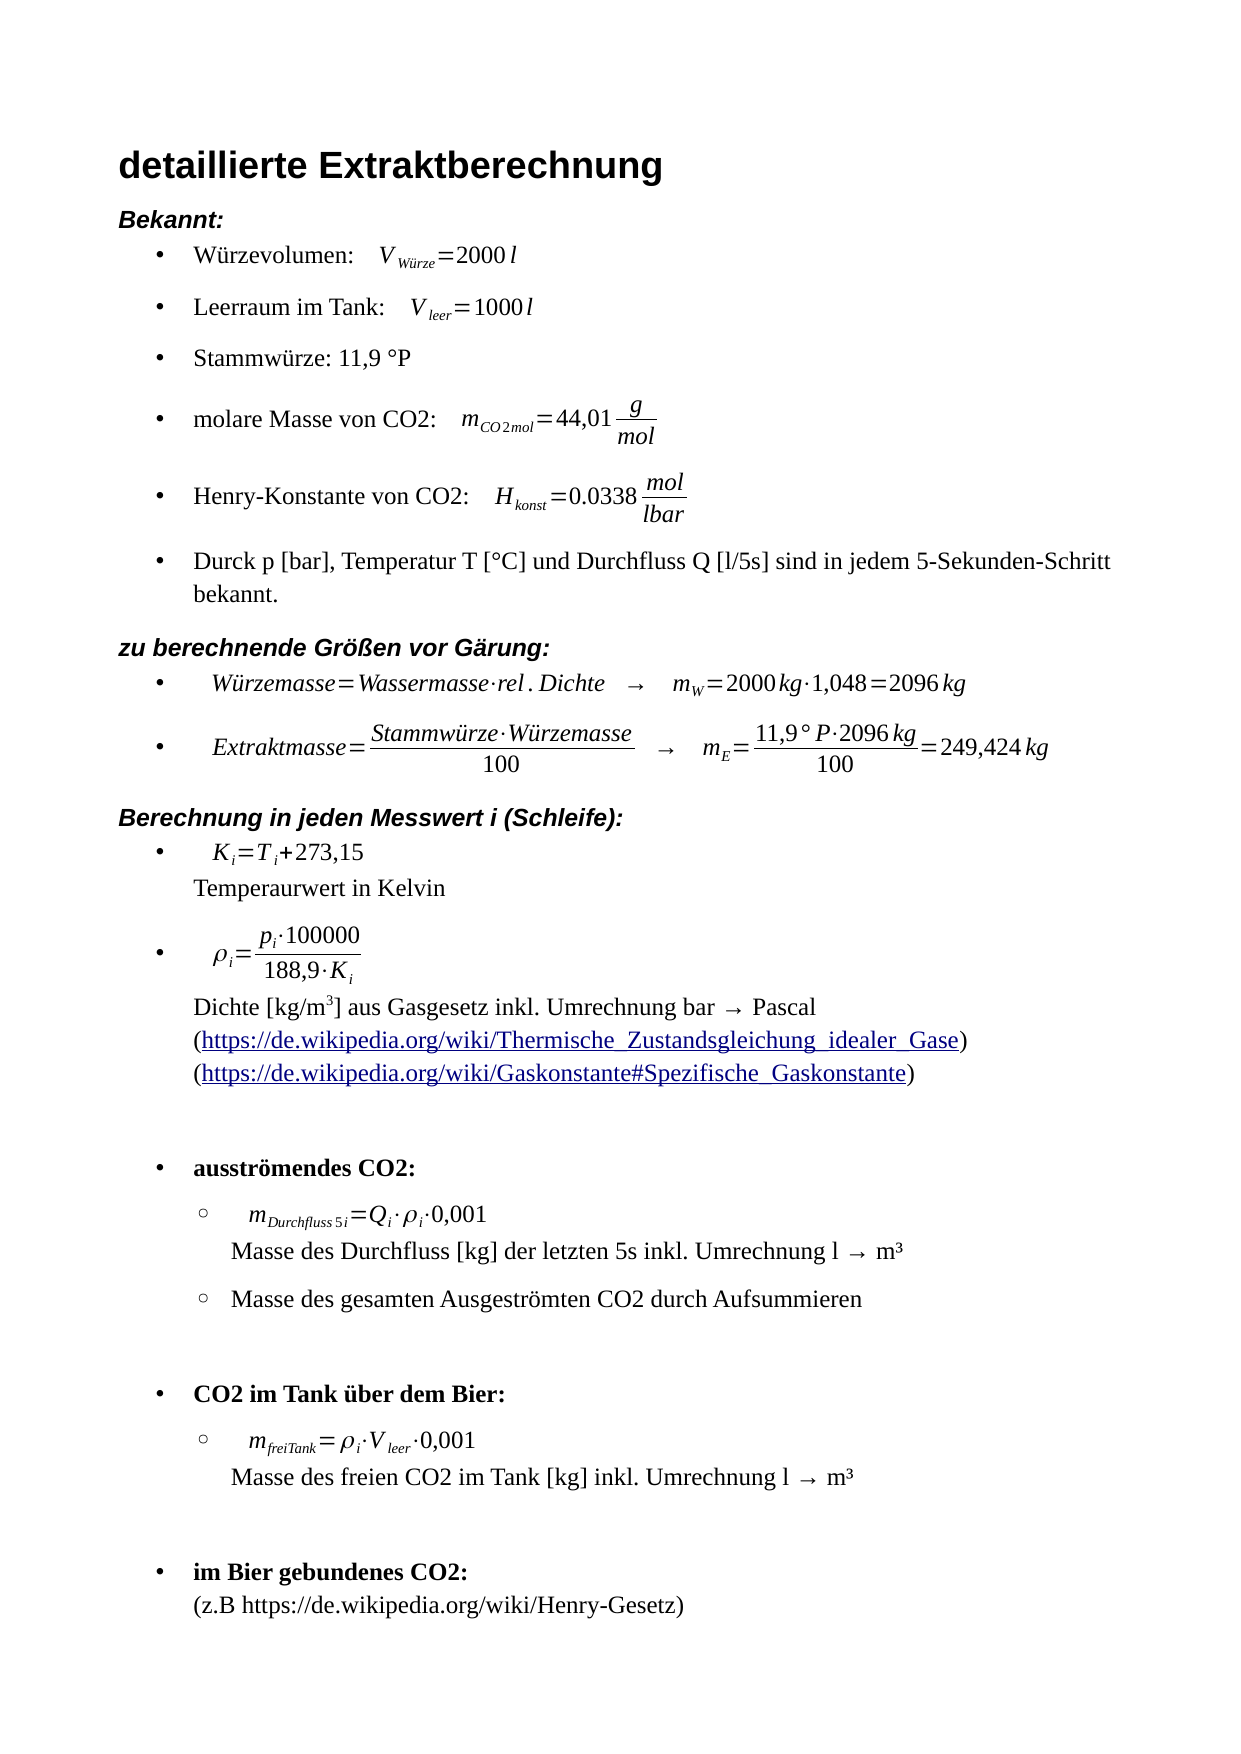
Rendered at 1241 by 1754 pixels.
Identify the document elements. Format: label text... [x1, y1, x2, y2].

list Würzevolumen: [156, 240, 1122, 273]
subtitle zu berechnende Größen vor Gärung: [118, 633, 1122, 661]
list Stammwürze: 11,9 °P [156, 343, 1122, 372]
list Dichte [kg/m3] aus Gasgesetz inkl. Umrechnung bar → Pascal (https://de.wikipedia.org/wiki/Thermische_Zustandsgleichung_idealer_Gase) (https://de.wikipedia.org/wiki/Gaskonstante#Spezifische_Gaskonstante) [156, 921, 1122, 1086]
list Leerraum im Tank: [156, 292, 1122, 324]
list ausströmendes CO2: [156, 1153, 1122, 1182]
list Masse des Durchfluss [kg] der letzten 5s inkl. Umrechnung l → m³ [193, 1201, 1122, 1265]
list Temperaurwert in Kelvin [156, 838, 1122, 902]
subtitle Berechnung in jeden Messwert i (Schleife): [118, 803, 1122, 832]
list Masse des gesamten Ausgeströmten CO2 durch Aufsummieren [193, 1284, 1122, 1312]
list Durck p [bar], Temperatur T [°C] und Durchfluss Q [l/5s] sind in jedem 5-Sekunden-Schritt bekannt. [156, 546, 1122, 608]
list molare Masse von CO2: [156, 390, 1122, 449]
list → [156, 668, 1122, 700]
list CO2 im Tank über dem Bier: [156, 1379, 1122, 1408]
subtitle Bekannt: [118, 206, 1122, 234]
list → [156, 719, 1122, 778]
list im Bier gebundenes CO2: (z.B https://de.wikipedia.org/wiki/Henry-Gesetz) [156, 1557, 1122, 1619]
list Henry-Konstante von CO2: [156, 468, 1122, 527]
list Masse des freien CO2 im Tank [kg] inkl. Umrechnung l → m³ [193, 1427, 1122, 1491]
subtitle detaillierte Extraktberechnung [118, 143, 1122, 187]
